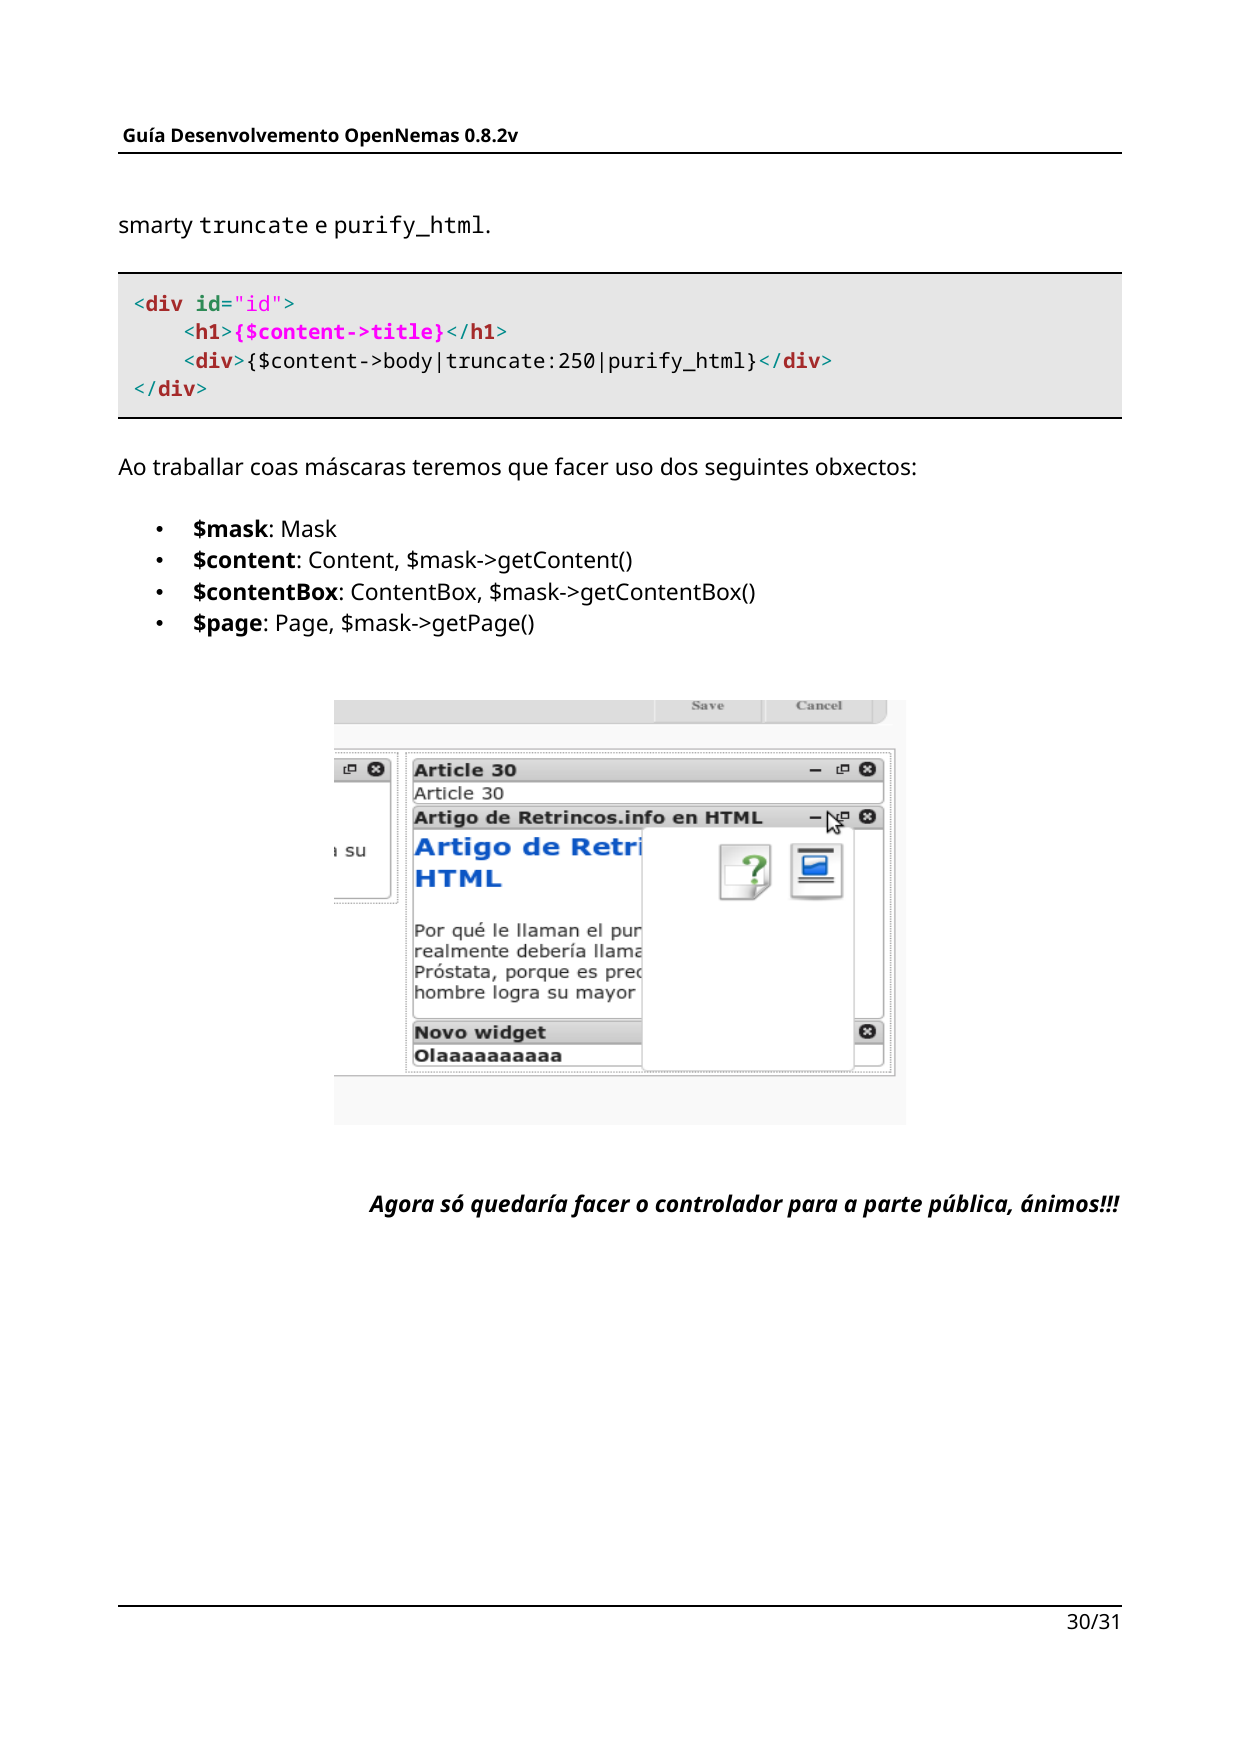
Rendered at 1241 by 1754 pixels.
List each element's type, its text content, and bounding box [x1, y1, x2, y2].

picture [334, 700, 907, 1125]
text <div id="id"> <h1>{$content->title}</h1> <div>{$content->body|truncate:250|purify_html}</div> </div> [118, 274, 1122, 417]
text Agora só quedaría facer o controlador para a parte pública, ánimos!!! [118, 1187, 1122, 1219]
text smarty truncate e purify_html. [118, 209, 1122, 241]
list $mask: Mask [156, 513, 1122, 544]
list $contentBox: ContentBox, $mask->getContentBox() [156, 576, 1122, 607]
text Ao traballar coas máscaras teremos que facer uso dos seguintes obxectos: [118, 451, 1122, 482]
list $content: Content, $mask->getContent() [156, 544, 1122, 576]
list $page: Page, $mask->getPage() [156, 607, 1122, 638]
